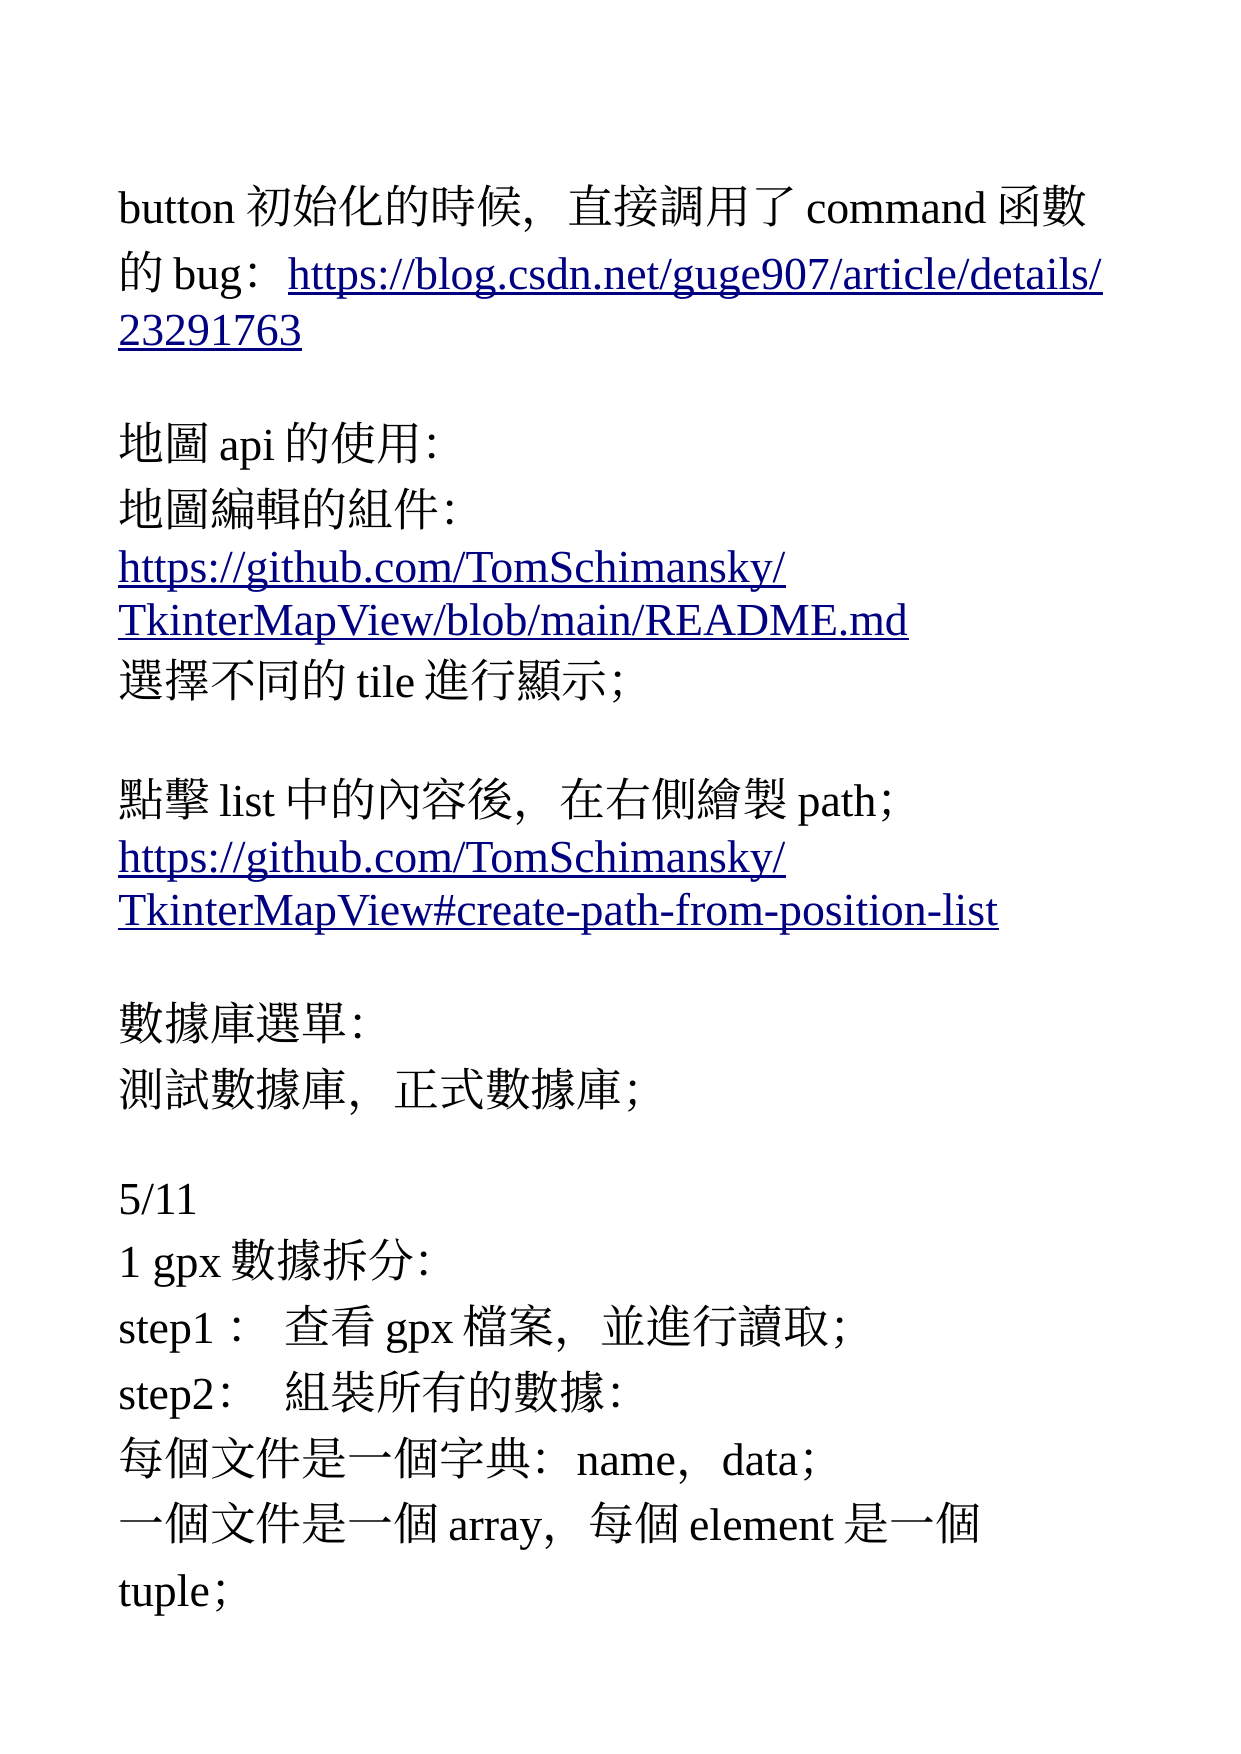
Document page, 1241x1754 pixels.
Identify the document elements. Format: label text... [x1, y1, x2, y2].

text 選擇不同的tile進行顯示； [118, 645, 1122, 711]
text button 初始化的時候，直接調用了command函數的bug：https://blog.csdn.net/guge907/article/details/23291763 [118, 171, 1122, 355]
text 地圖api的使用： [118, 408, 1122, 474]
text 1 gpx數據拆分： [118, 1224, 1122, 1290]
text 地圖編輯的組件： [118, 474, 1122, 539]
text 5/11 [118, 1172, 1122, 1224]
text 點擊list中的內容後，在右側繪製path； [118, 763, 1122, 829]
text https://github.com/TomSchimansky/TkinterMapView/blob/main/README.md [118, 539, 1122, 645]
text 每個文件是一個字典：name，data； [118, 1422, 1122, 1488]
text step2： 組裝所有的數據： [118, 1356, 1122, 1422]
text https://github.com/TomSchimansky/TkinterMapView#create-path-from-position-list [118, 829, 1122, 935]
text 一個文件是一個array，每個element是一個tuple； [118, 1488, 1122, 1619]
text 數據庫選單： [118, 987, 1122, 1053]
text step1 ： 查看gpx檔案，並進行讀取； [118, 1290, 1122, 1356]
text 測試數據庫，正式數據庫； [118, 1053, 1122, 1119]
